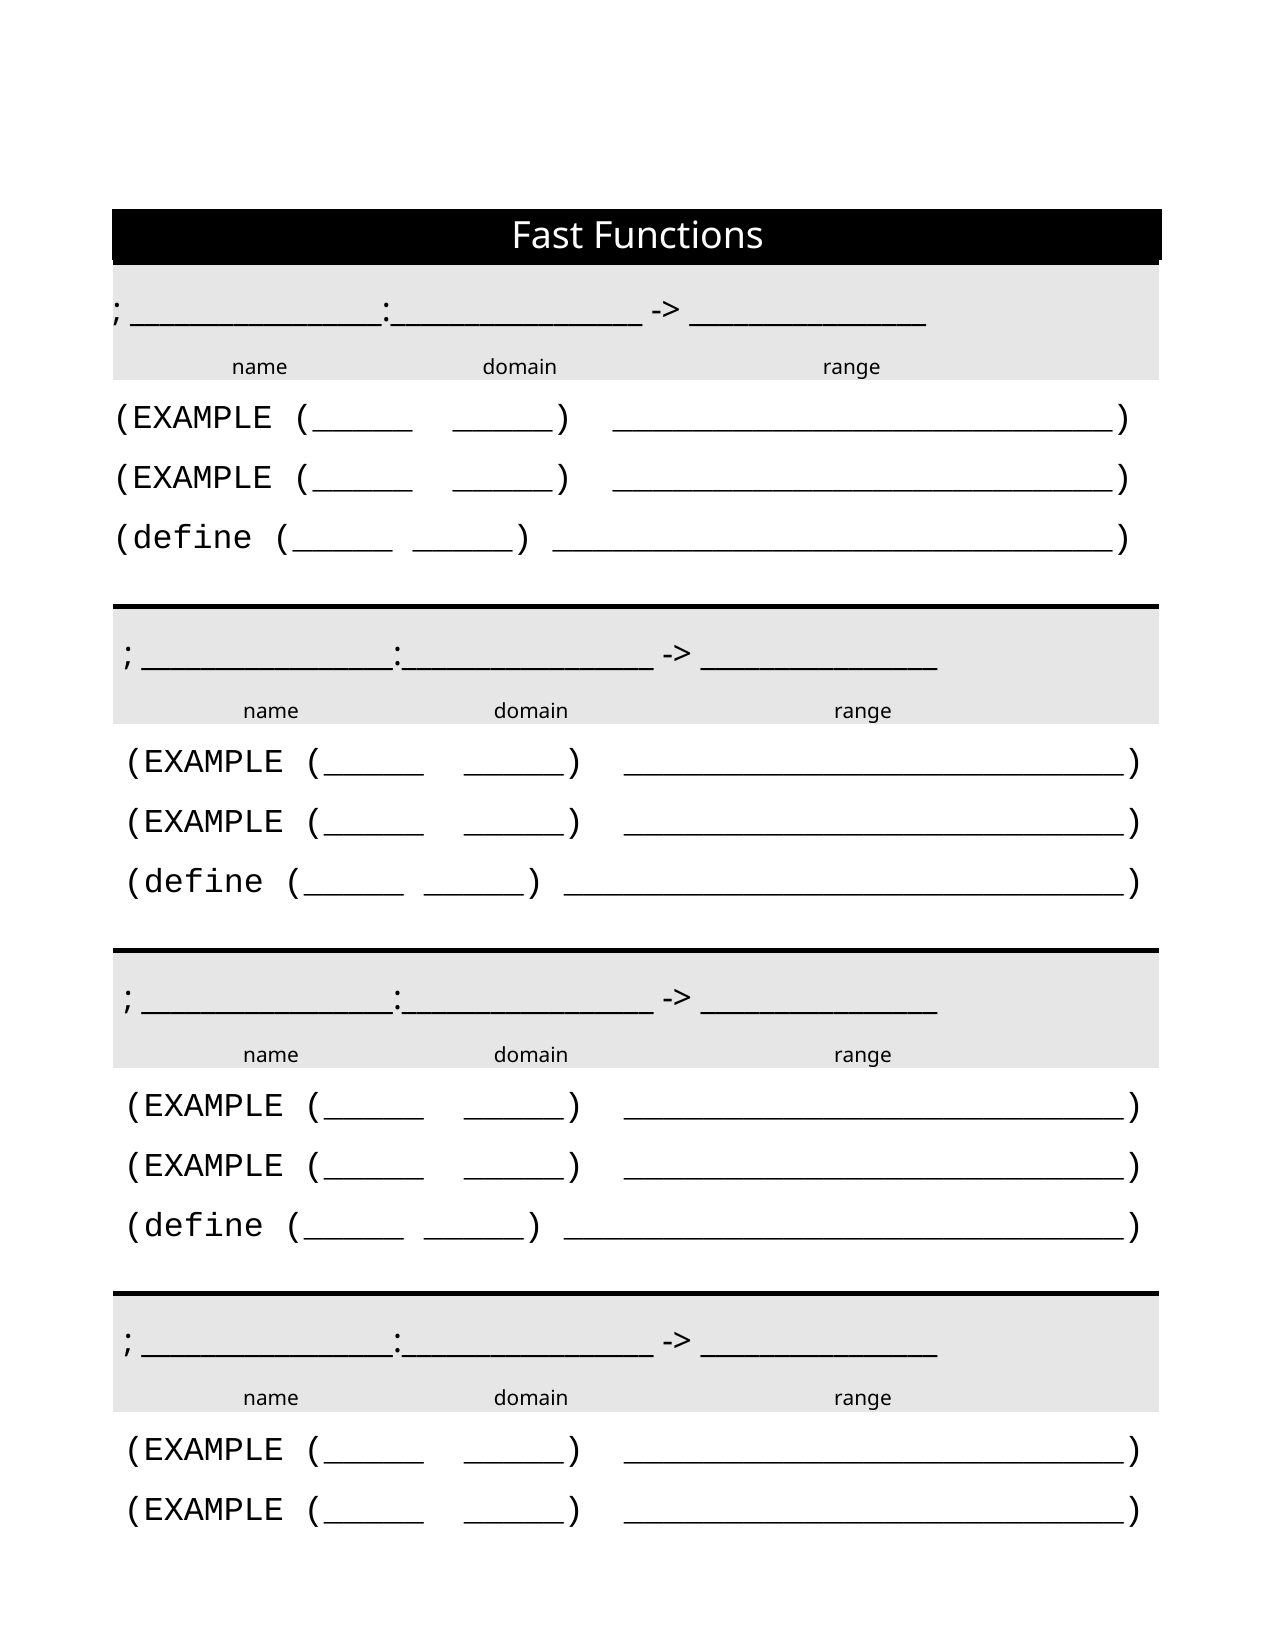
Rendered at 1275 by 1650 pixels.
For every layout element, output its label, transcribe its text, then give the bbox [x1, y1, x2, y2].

table_cell (EXAMPLE (_____ _____) _________________________) [113, 1412, 1159, 1472]
table_cell (EXAMPLE (_____ _____) _________________________) [113, 1128, 1159, 1188]
table_cell [113, 150, 1159, 209]
table_cell (EXAMPLE (_____ _____) _________________________) [113, 440, 1159, 500]
table_cell ; _________________:_________________ -> ________________ name domain range [113, 609, 1159, 724]
table_cell (define (_____ _____) ____________________________) [113, 844, 1159, 947]
subtitle Fast Functions [112, 209, 1162, 260]
table_cell (EXAMPLE (_____ _____) _________________________) [113, 724, 1159, 784]
table_cell (EXAMPLE (_____ _____) _________________________) [113, 1472, 1159, 1532]
table_cell (EXAMPLE (_____ _____) _________________________) [113, 784, 1159, 844]
table_cell ; _________________:_________________ -> ________________ name domain range [113, 1296, 1159, 1412]
table_cell (EXAMPLE (_____ _____) _________________________) [113, 1068, 1159, 1128]
table_cell ; _________________:_________________ -> ________________ name domain range [113, 953, 1159, 1068]
table_cell (define (_____ _____) ____________________________) [113, 500, 1159, 603]
table_cell (define (_____ _____) ____________________________) [113, 1188, 1159, 1291]
table_cell (EXAMPLE (_____ _____) _________________________) [113, 380, 1159, 440]
table_header ; _________________:_________________ -> ________________ name domain range [113, 265, 1159, 380]
